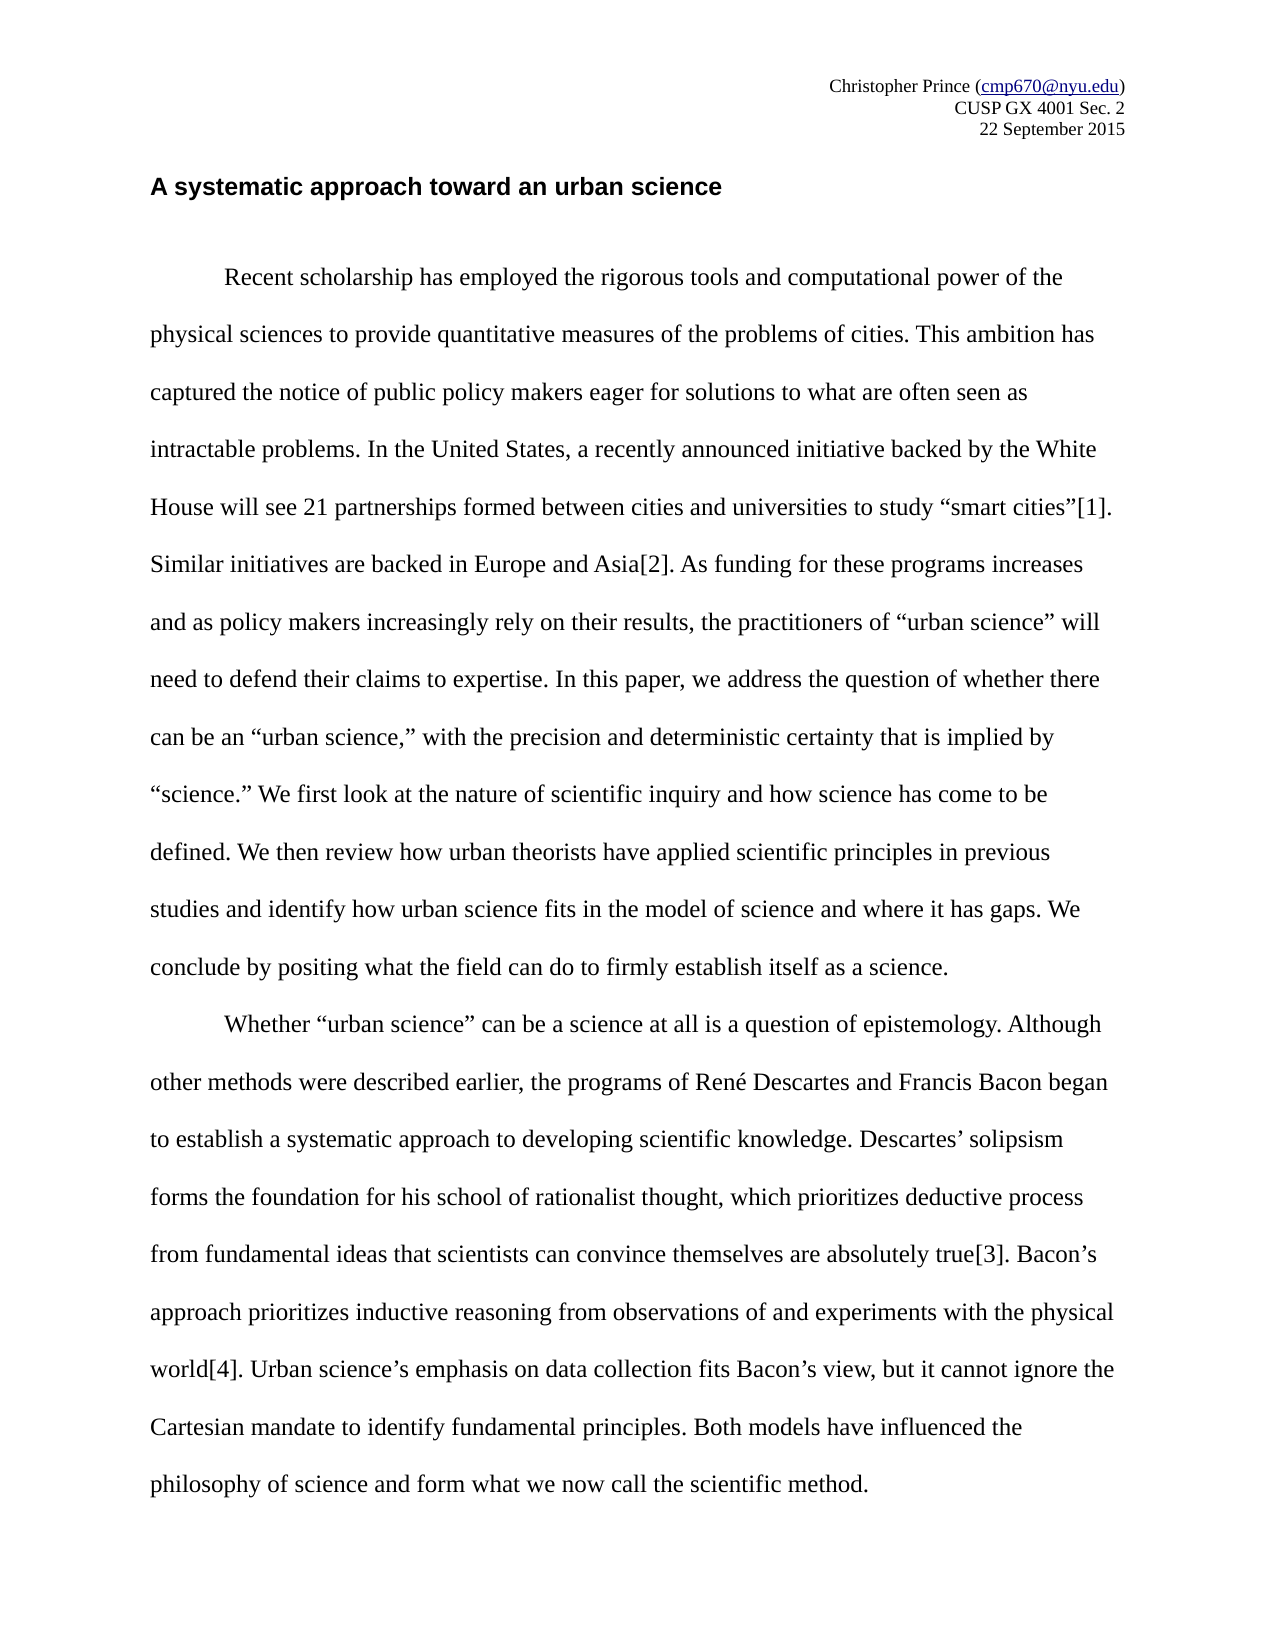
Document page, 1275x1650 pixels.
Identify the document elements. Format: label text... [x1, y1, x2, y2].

text Whether “urban science” can be a science at all is a question of epistemology. Although other methods were described earlier, the programs of René Descartes and Francis Bacon began to establish a systematic approach to developing scientific knowledge. Descartes’ solipsism forms the foundation for his school of rationalist thought, which prioritizes deductive process from fundamental ideas that scientists can convince themselves are absolutely true[3]. Bacon’s approach prioritizes inductive reasoning from observations of and experiments with the physical world[4]. Urban science’s emphasis on data collection fits Bacon’s view, but it cannot ignore the Cartesian mandate to identify fundamental principles. Both models have influenced the philosophy of science and form what we now call the scientific method. [150, 1009, 1125, 1498]
text A systematic approach toward an urban science [150, 172, 1125, 200]
text Recent scholarship has employed the rigorous tools and computational power of the physical sciences to provide quantitative measures of the problems of cities. This ambition has captured the notice of public policy makers eager for solutions to what are often seen as intractable problems. In the United States, a recently announced initiative backed by the White House will see 21 partnerships formed between cities and universities to study “smart cities”[1]. Similar initiatives are backed in Europe and Asia[2]. As funding for these programs increases and as policy makers increasingly rely on their results, the practitioners of “urban science” will need to defend their claims to expertise. In this paper, we address the question of whether there can be an “urban science,” with the precision and deterministic certainty that is implied by “science.” We first look at the nature of scientific inquiry and how science has come to be defined. We then review how urban theorists have applied scientific principles in previous studies and identify how urban science fits in the model of science and where it has gaps. We conclude by positing what the field can do to firmly establish itself as a science. [150, 262, 1125, 981]
